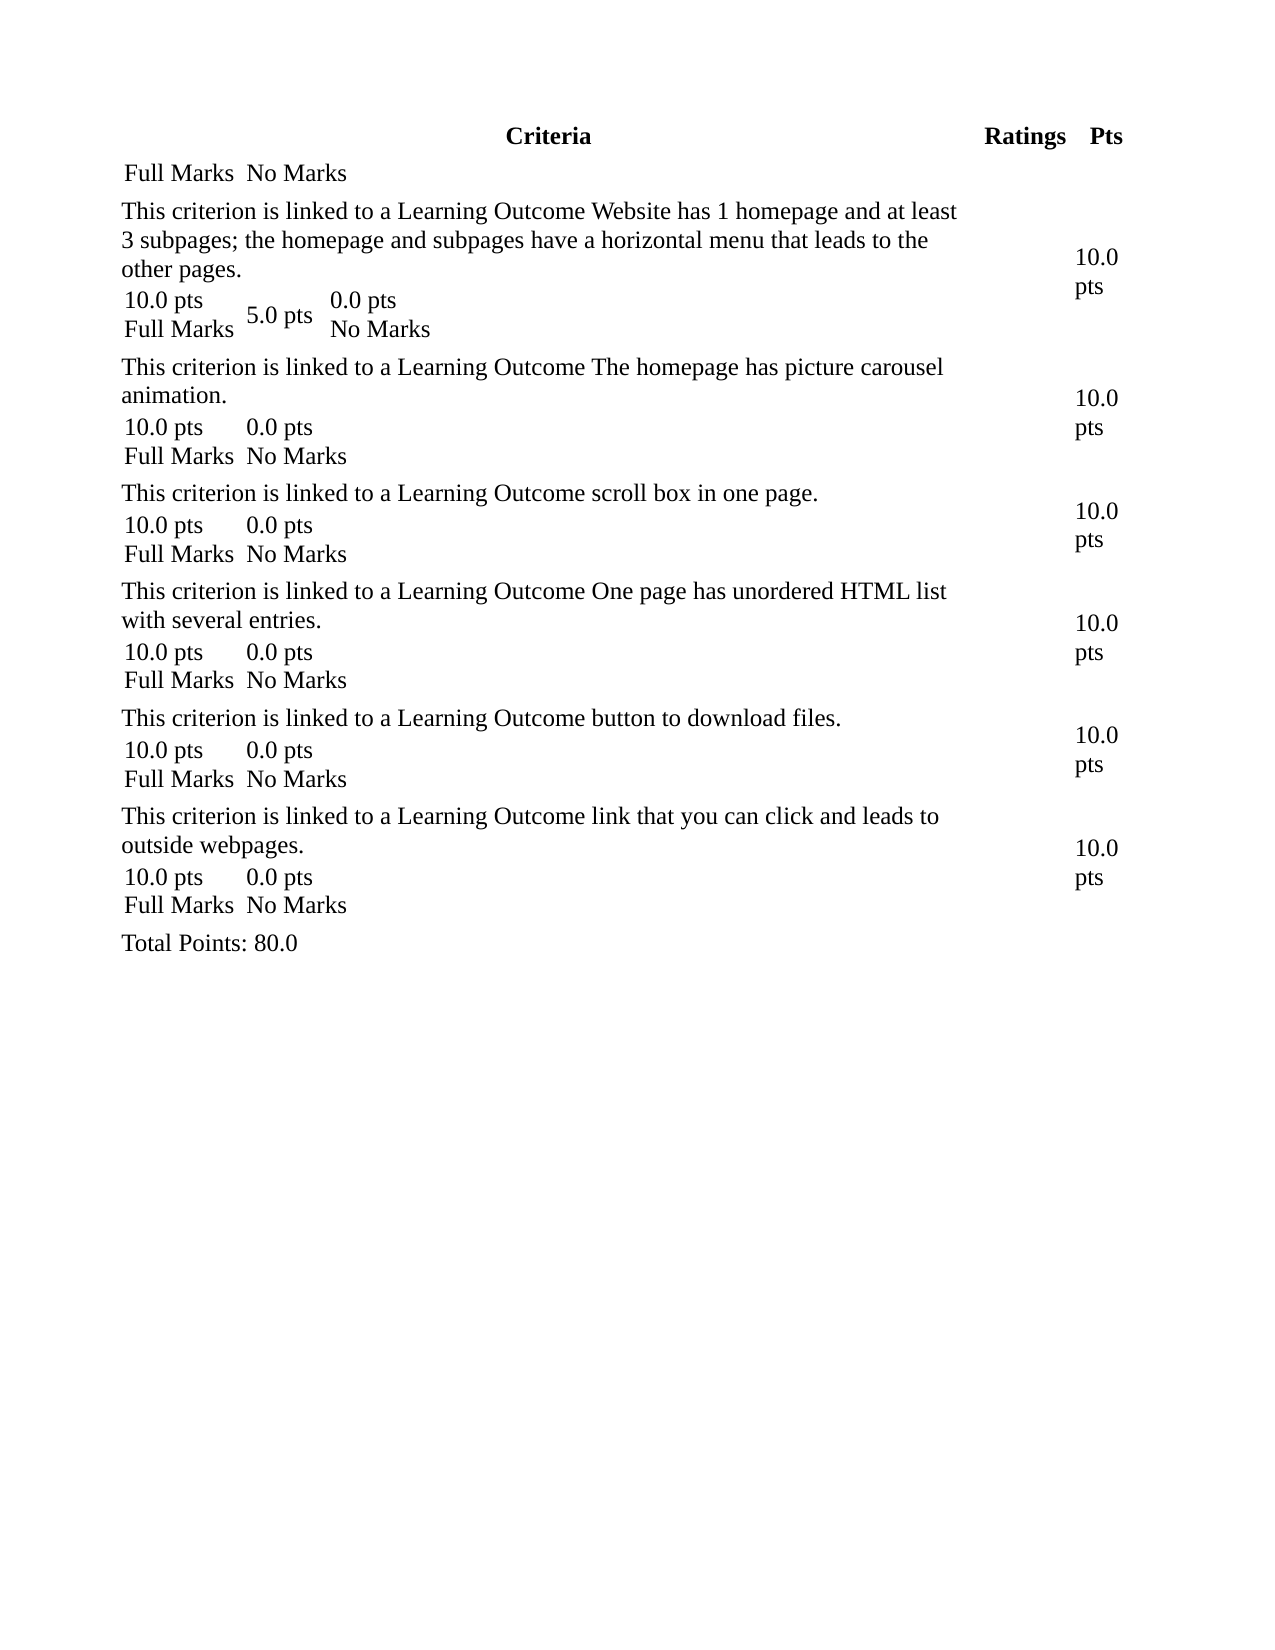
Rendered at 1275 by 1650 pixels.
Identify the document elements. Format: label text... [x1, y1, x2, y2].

table_header 10.0 pts Full Marks [121, 634, 243, 697]
table_cell This criterion is linked to a Learning Outcome One page has unordered HTML list with several entries. [118, 574, 979, 700]
table_cell 10.0 pts [1072, 349, 1141, 476]
table_cell [979, 153, 1072, 193]
table_cell [1141, 153, 1157, 193]
table_header 10.0 pts Full Marks [121, 859, 243, 922]
table_cell This criterion is linked to a Learning Outcome The homepage has picture carousel animation. [118, 349, 979, 476]
table_cell 10.0 pts [1072, 476, 1141, 573]
table_cell [118, 153, 979, 193]
table_header 0.0 pts No Marks [243, 634, 359, 697]
table_cell This criterion is linked to a Learning Outcome button to download files. [118, 700, 979, 798]
table_cell 10.0 pts [1072, 193, 1141, 349]
table_header 5.0 pts [243, 283, 327, 346]
table_header 10.0 pts Full Marks [121, 507, 243, 571]
table_cell [979, 798, 1072, 925]
table_header 0.0 pts No Marks [327, 283, 443, 346]
table_cell This criterion is linked to a Learning Outcome scroll box in one page. [118, 476, 979, 573]
table_cell [1141, 798, 1157, 925]
table_header Pts [1072, 118, 1141, 153]
table_cell [979, 574, 1072, 700]
table_header Full Marks [121, 156, 243, 190]
table_cell 10.0 pts [1072, 574, 1141, 700]
table_cell [1141, 476, 1157, 573]
table_header 0.0 pts No Marks [243, 409, 359, 472]
table_header 10.0 pts Full Marks [121, 283, 243, 346]
table_cell [979, 349, 1072, 476]
table_cell This criterion is linked to a Learning Outcome link that you can click and leads to outside webpages. [118, 798, 979, 925]
table_cell [1072, 153, 1141, 193]
table_cell [1141, 700, 1157, 798]
table_cell [979, 700, 1072, 798]
table_header Ratings [979, 118, 1072, 153]
table_cell 10.0 pts [1072, 798, 1141, 925]
table_cell [979, 193, 1072, 349]
table_cell 10.0 pts [1072, 700, 1141, 798]
table_header 10.0 pts Full Marks [121, 732, 243, 795]
table_cell [979, 476, 1072, 573]
table_cell Total Points: 80.0 [118, 925, 1157, 975]
table_cell [1141, 349, 1157, 476]
table_header 0.0 pts No Marks [243, 507, 359, 571]
table_header 0.0 pts No Marks [243, 859, 359, 922]
table_cell [1141, 193, 1157, 349]
table_header [1141, 118, 1157, 153]
table_cell This criterion is linked to a Learning Outcome Website has 1 homepage and at least 3 subpages; the homepage and subpages have a horizontal menu that leads to the other pages. [118, 193, 979, 349]
table_header 10.0 pts Full Marks [121, 409, 243, 472]
table_header No Marks [243, 156, 359, 190]
table_header Criteria [118, 118, 979, 153]
table_cell [1141, 574, 1157, 700]
table_header 0.0 pts No Marks [243, 732, 359, 795]
